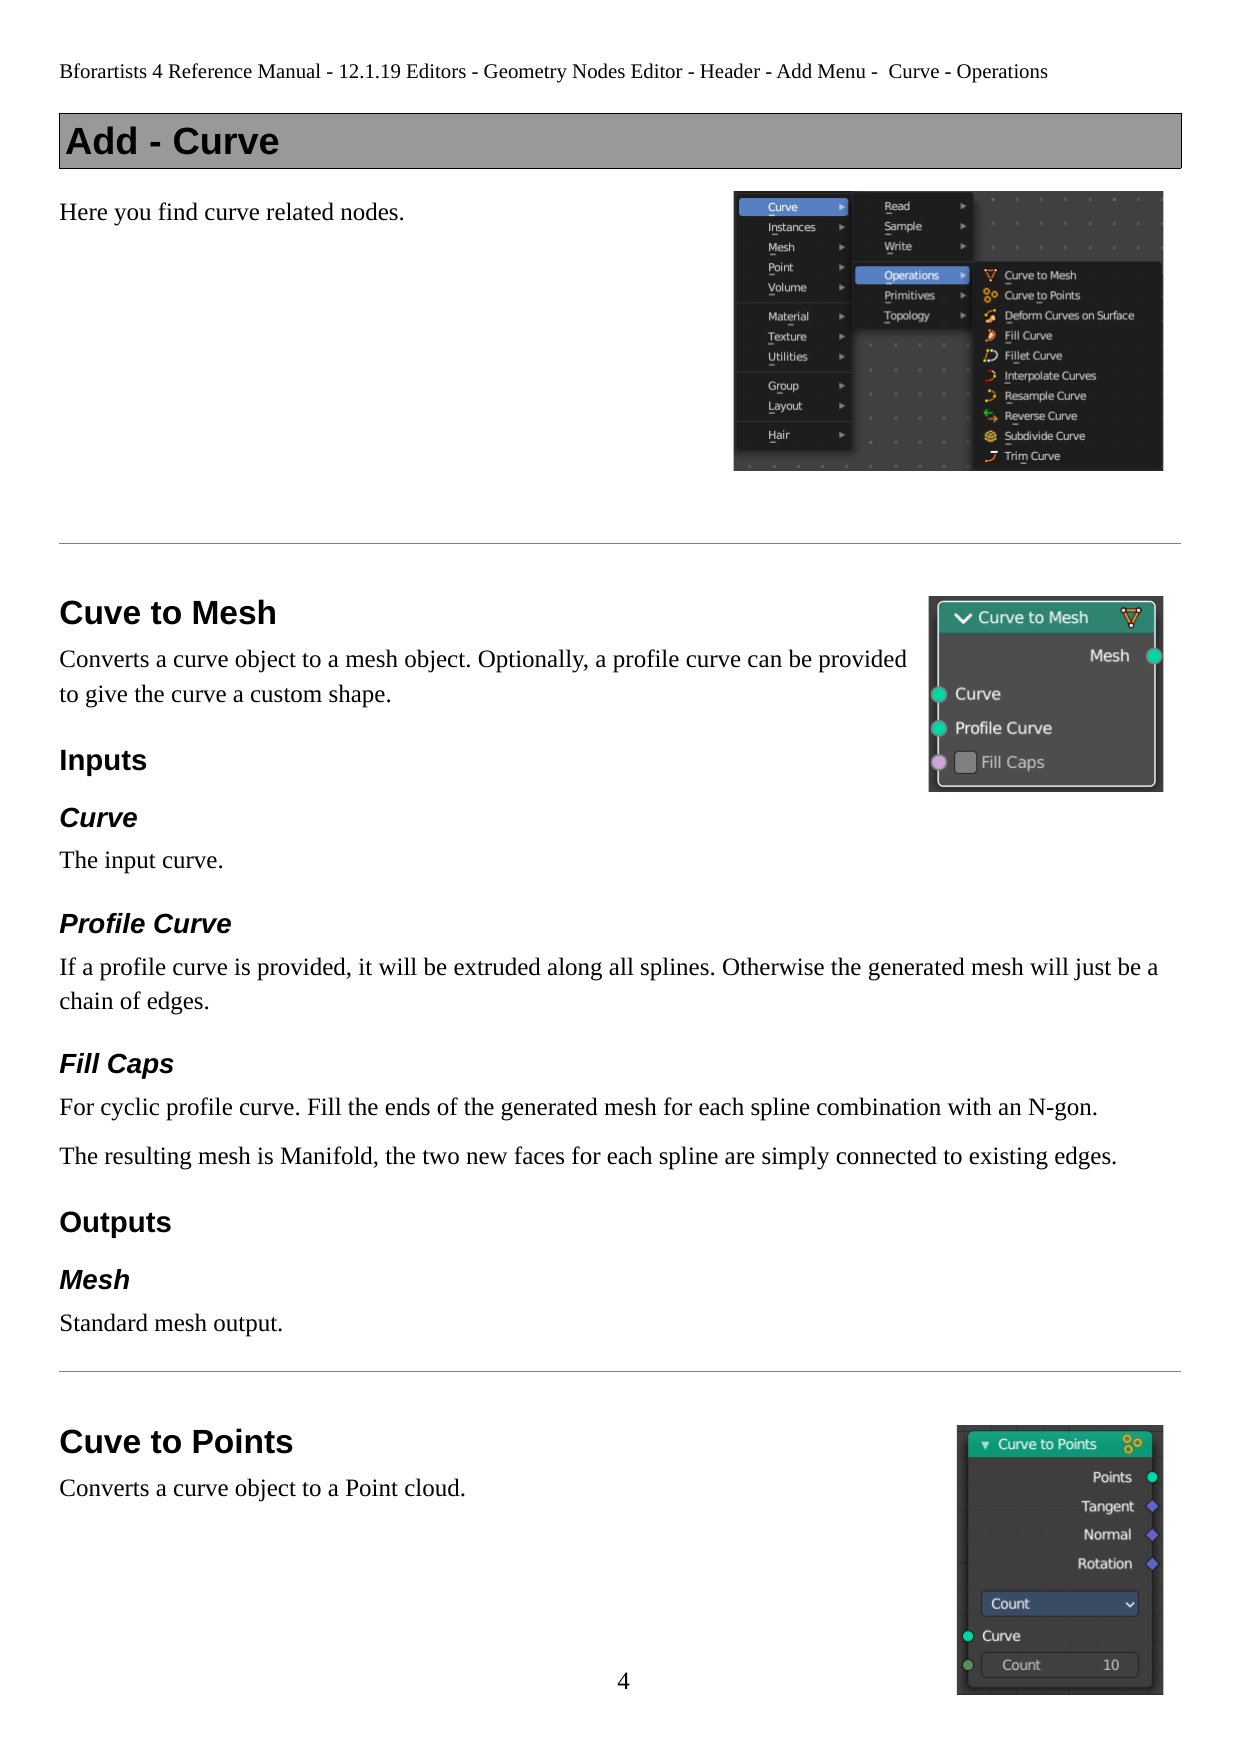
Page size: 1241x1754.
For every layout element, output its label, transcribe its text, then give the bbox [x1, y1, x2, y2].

text Standard mesh output. [59, 1308, 1181, 1337]
subtitle Fill Caps [59, 1048, 1181, 1079]
picture [956, 1425, 1164, 1695]
text Converts a curve object to a Point cloud. [59, 1473, 956, 1502]
subtitle Curve [59, 801, 1181, 833]
subtitle Cuve to Mesh [59, 593, 1181, 632]
subtitle Profile Curve [59, 907, 1181, 939]
text The resulting mesh is Manifold, the two new faces for each spline are simply connected to existing edges. [59, 1141, 1181, 1170]
subtitle Outputs [59, 1205, 1181, 1238]
subtitle Mesh [59, 1263, 1181, 1295]
table_header Add - Curve [60, 114, 1181, 168]
text For cyclic profile curve. Fill the ends of the generated mesh for each spline combination with an N-gon. [59, 1092, 1181, 1121]
subtitle Cuve to Points [59, 1422, 1181, 1461]
text Converts a curve object to a mesh object. Optionally, a profile curve can be provided to give the curve a custom shape. [59, 644, 928, 708]
text The input curve. [59, 846, 1181, 874]
subtitle Inputs [59, 742, 928, 776]
picture [928, 596, 1164, 792]
subtitle [1164, 742, 1181, 776]
text If a profile curve is provided, it will be extruded along all splines. Otherwise the generated mesh will just be a chain of edges. [59, 952, 1181, 1015]
text Here you find curve related nodes. [59, 197, 733, 225]
picture [733, 191, 1164, 471]
